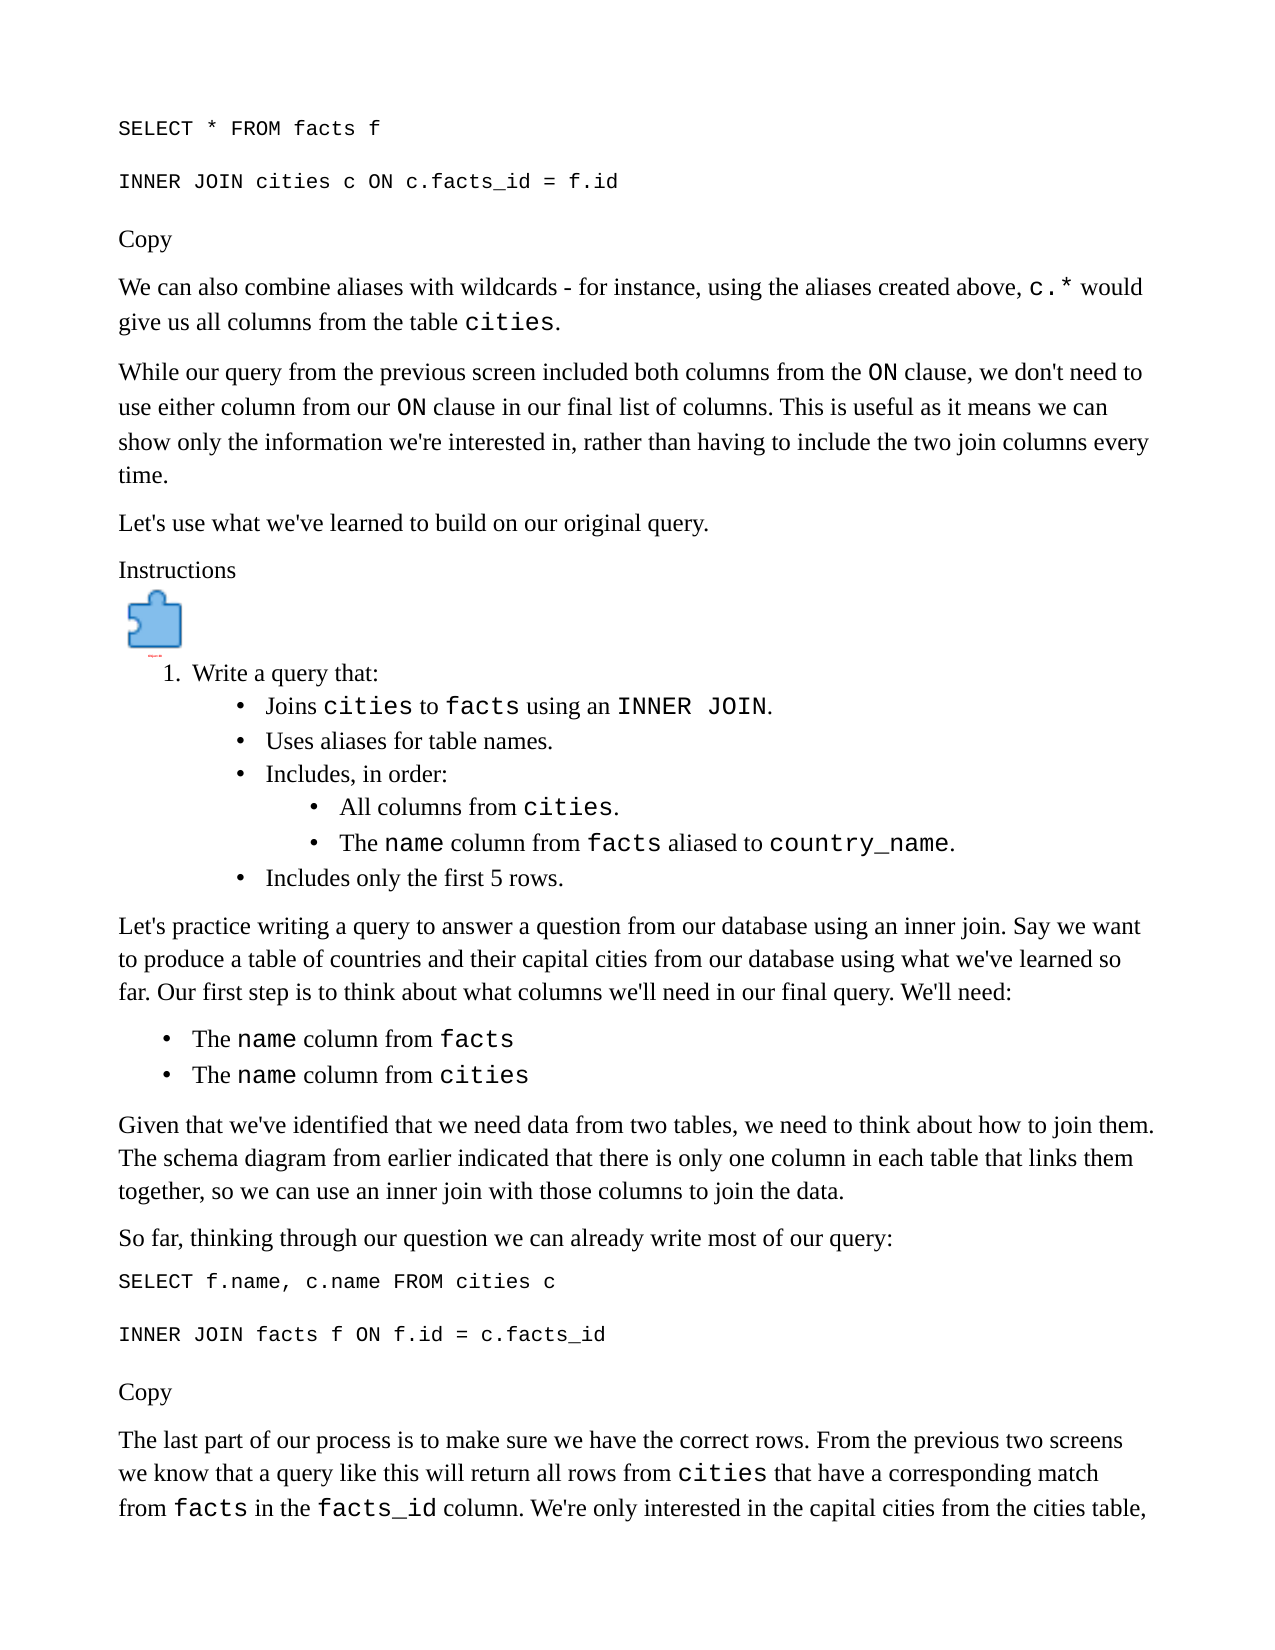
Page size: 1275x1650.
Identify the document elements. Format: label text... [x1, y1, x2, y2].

text So far, thinking through our question we can already write most of our query: [118, 1223, 1157, 1252]
text The last part of our process is to make sure we have the correct rows. From the previous two screens we know that a query like this will return all rows from cities that have a corresponding match from facts in the facts_id column. We're only interested in the capital cities from the cities table, [118, 1425, 1157, 1524]
text INNER JOIN facts f ON f.id = c.facts_id [118, 1324, 1157, 1348]
text Copy [118, 224, 1157, 253]
list Includes, in order: [236, 759, 1157, 788]
text Given that we've identified that we need data from two tables, we need to think about how to join them. The schema diagram from earlier indicated that there is only one column in each table that links them together, so we can use an inner join with those columns to join the data. [118, 1110, 1157, 1205]
list Uses aliases for table names. [236, 726, 1157, 755]
text SELECT f.name, c.name FROM cities c [118, 1271, 1157, 1295]
text Let's use what we've learned to build on our original query. [118, 508, 1157, 537]
text INNER JOIN cities c ON c.facts_id = f.id [118, 171, 1157, 195]
list Includes only the first 5 rows. [236, 863, 1157, 892]
list Joins cities to facts using an INNER JOIN. [236, 691, 1157, 722]
list Write a query that: [162, 658, 1157, 687]
text While our query from the previous screen included both columns from the ON clause, we don't need to use either column from our ON clause in our final list of columns. This is useful as it means we can show only the information we're interested in, rather than having to include the two join columns every time. [118, 357, 1157, 489]
list All columns from cities. [309, 792, 1157, 823]
text Copy [118, 1377, 1157, 1406]
list The name column from facts aliased to country_name. [309, 828, 1157, 859]
text SELECT * FROM facts f [118, 118, 1157, 142]
text Instructions [118, 556, 1157, 584]
list The name column from facts [162, 1024, 1157, 1055]
list The name column from cities [162, 1060, 1157, 1091]
text Let's practice writing a query to answer a question from our database using an inner join. Say we want to produce a table of countries and their capital cities from our database using what we've learned so far. Our first step is to think about what columns we'll need in our final query. We'll need: [118, 911, 1157, 1006]
text We can also combine aliases with wildcards - for instance, using the aliases created above, c.* would give us all columns from the table cities. [118, 272, 1157, 338]
